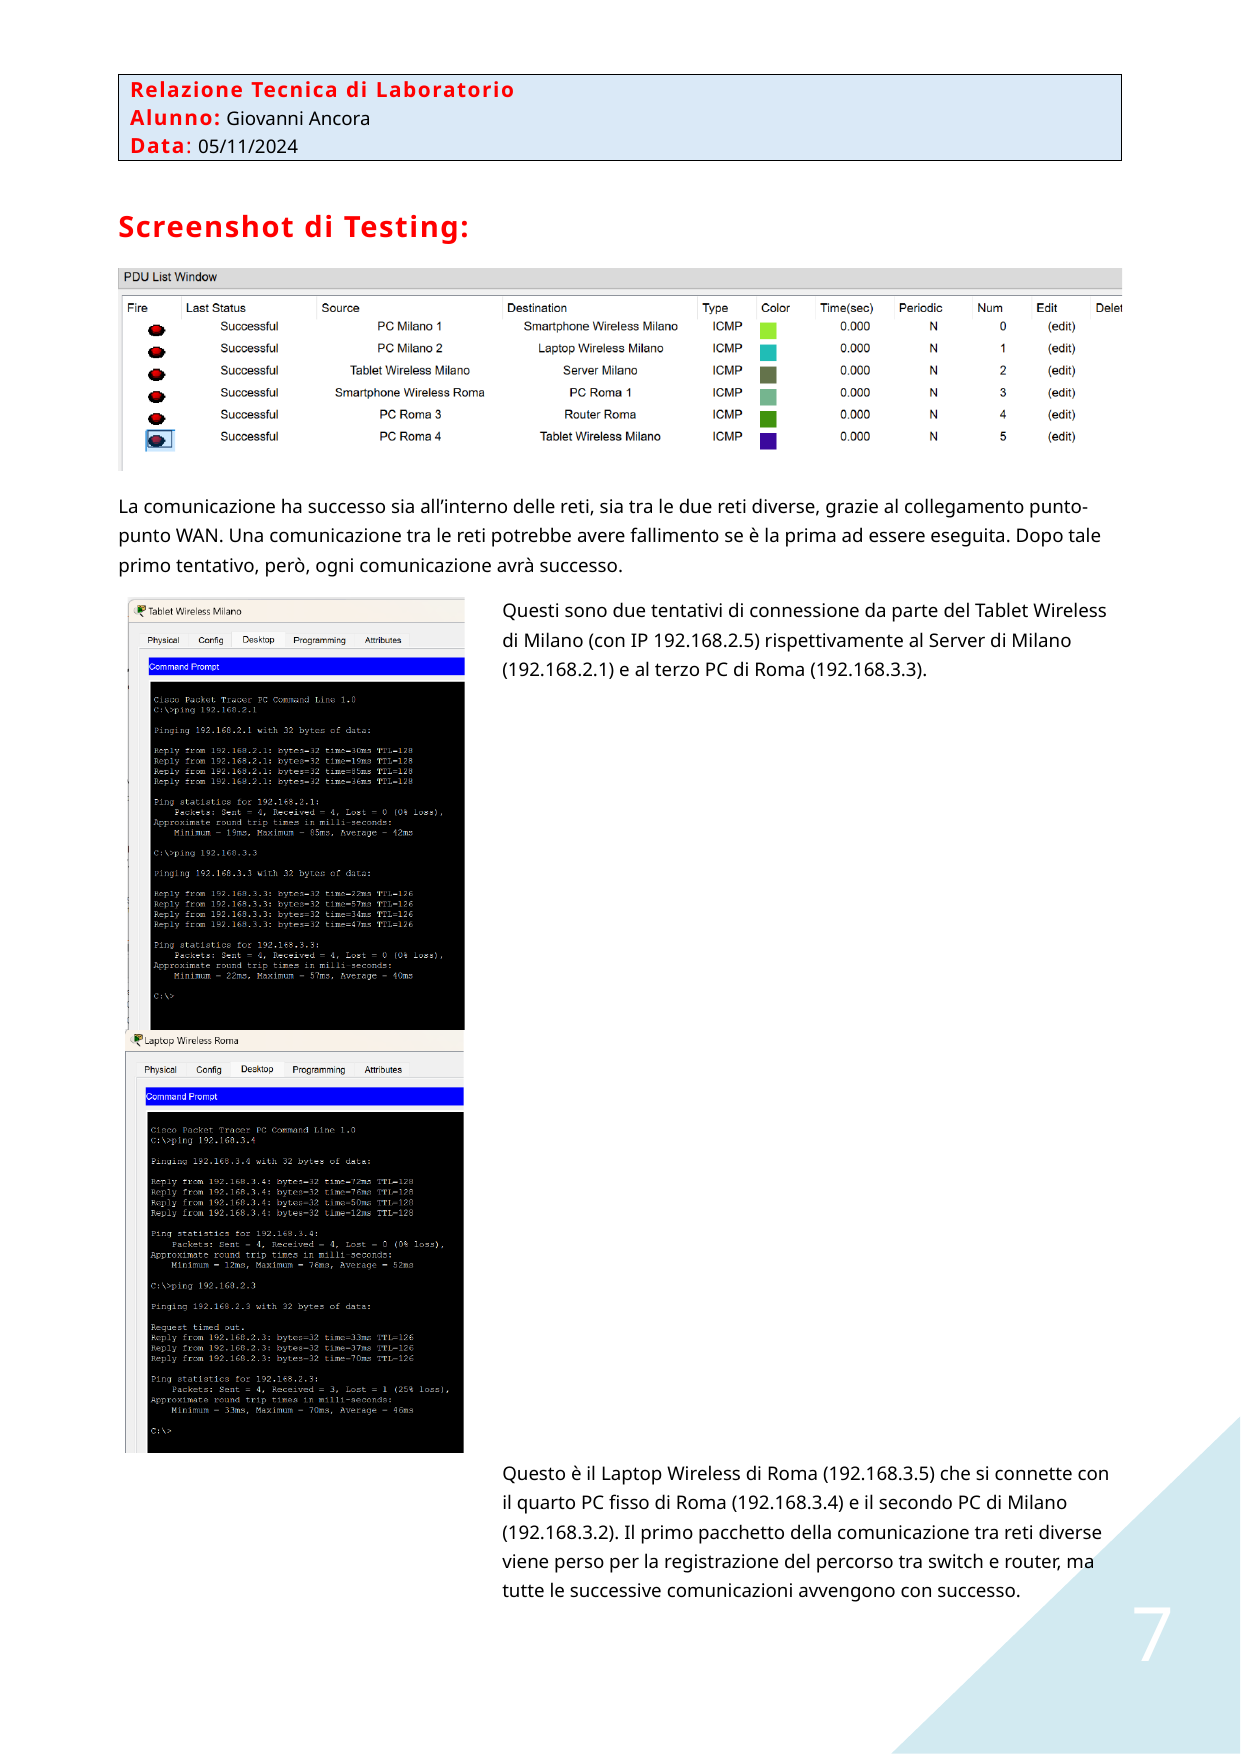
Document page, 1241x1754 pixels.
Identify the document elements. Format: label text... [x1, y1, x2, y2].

text Questi sono due tentativi di connessione da parte del Tablet Wireless di Milano (con IP 192.168.2.5) rispettivamente al Server di Milano (192.168.2.1) e al terzo PC di Roma (192.168.3.3). Questo è il Laptop Wireless di Roma (192.168.3.5) che si connette con il quarto PC fisso di Roma (192.168.3.4) e il secondo PC di Milano (192.168.3.2). Il primo pacchetto della comunicazione tra reti diverse viene perso per la registrazione del percorso tra switch e router, ma tutte le successive comunicazioni avvengono con successo. [502, 598, 1122, 1603]
text Screenshot di Testing: [118, 207, 1122, 246]
text La comunicazione ha successo sia all’interno delle reti, sia tra le due reti diverse, grazie al collegamento punto-punto WAN. Una comunicazione tra le reti potrebbe avere fallimento se è la prima ad essere eseguita. Dopo tale primo tentativo, però, ogni comunicazione avrà successo. [118, 493, 1122, 577]
picture [125, 597, 465, 1453]
picture [118, 268, 1123, 471]
